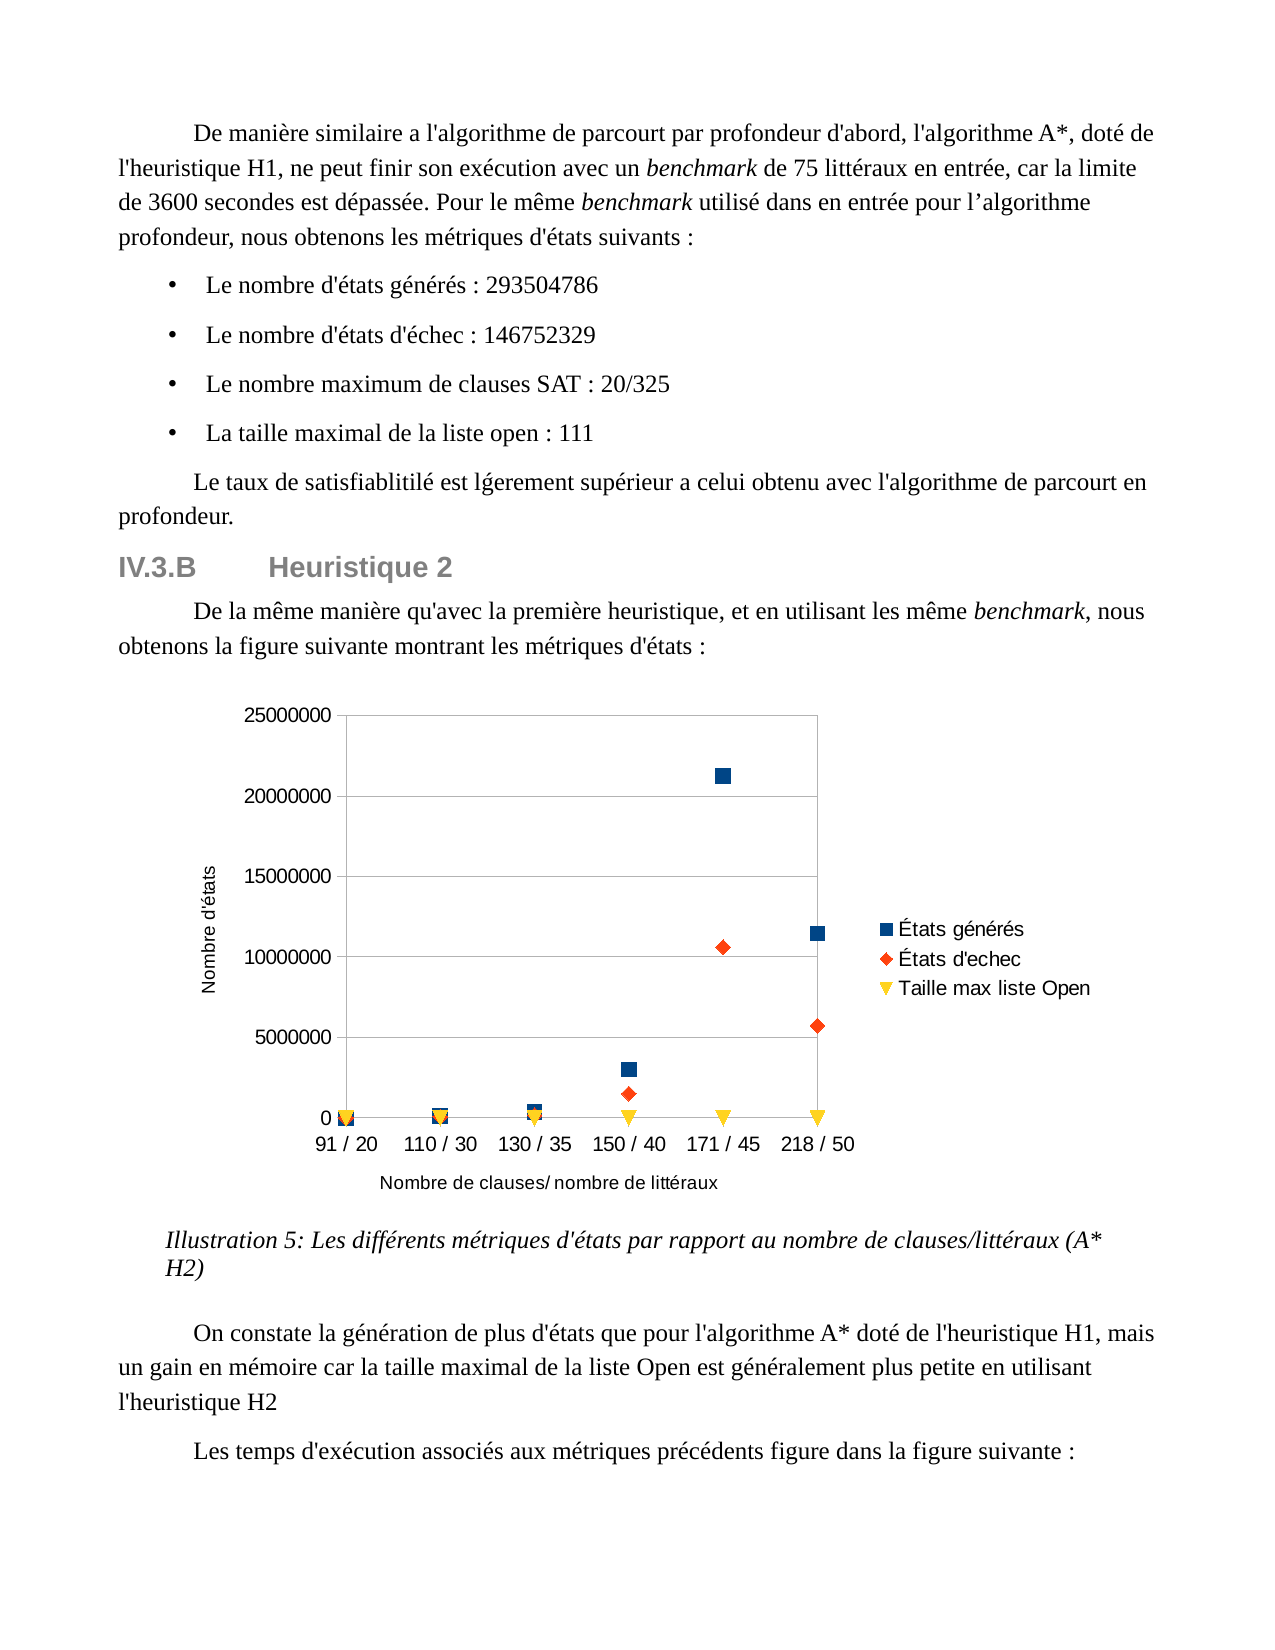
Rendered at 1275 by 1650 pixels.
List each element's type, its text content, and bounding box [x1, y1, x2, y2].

text Le taux de satisfiablitilé est lǵerement supérieur a celui obtenu avec l'algorithme de parcourt en profondeur. [118, 467, 1157, 530]
text De manière similaire a l'algorithme de parcourt par profondeur d'abord, l'algorithme A*, doté de l'heuristique H1, ne peut finir son exécution avec un benchmark de 75 littéraux en entrée, car la limite de 3600 secondes est dépassée. Pour le même benchmark utilisé dans en entrée pour l’algorithme profondeur, nous obtenons les métriques d'états suivants : [118, 118, 1157, 250]
subtitle Heuristique 2 [118, 550, 1157, 584]
list La taille maximal de la liste open : 111 [168, 418, 1157, 447]
list Le nombre d'états d'échec : 146752329 [168, 320, 1157, 348]
text On constate la génération de plus d'états que pour l'algorithme A* doté de l'heuristique H1, mais un gain en mémoire car la taille maximal de la liste Open est généralement plus petite en utilisant l'heuristique H2 [118, 1318, 1157, 1416]
text Les temps d'exécution associés aux métriques précédents figure dans la figure suivante : [118, 1436, 1157, 1464]
list Le nombre d'états générés : 293504786 [168, 271, 1157, 299]
list Le nombre maximum de clauses SAT : 20/325 [168, 369, 1157, 397]
text De la même manière qu'avec la première heuristique, et en utilisant les même benchmark, nous obtenons la figure suivante montrant les métriques d'états : [118, 596, 1157, 660]
text Illustration 5: Les différents métriques d'états par rapport au nombre de clauses/littéraux (A* H2) [165, 1225, 1110, 1282]
